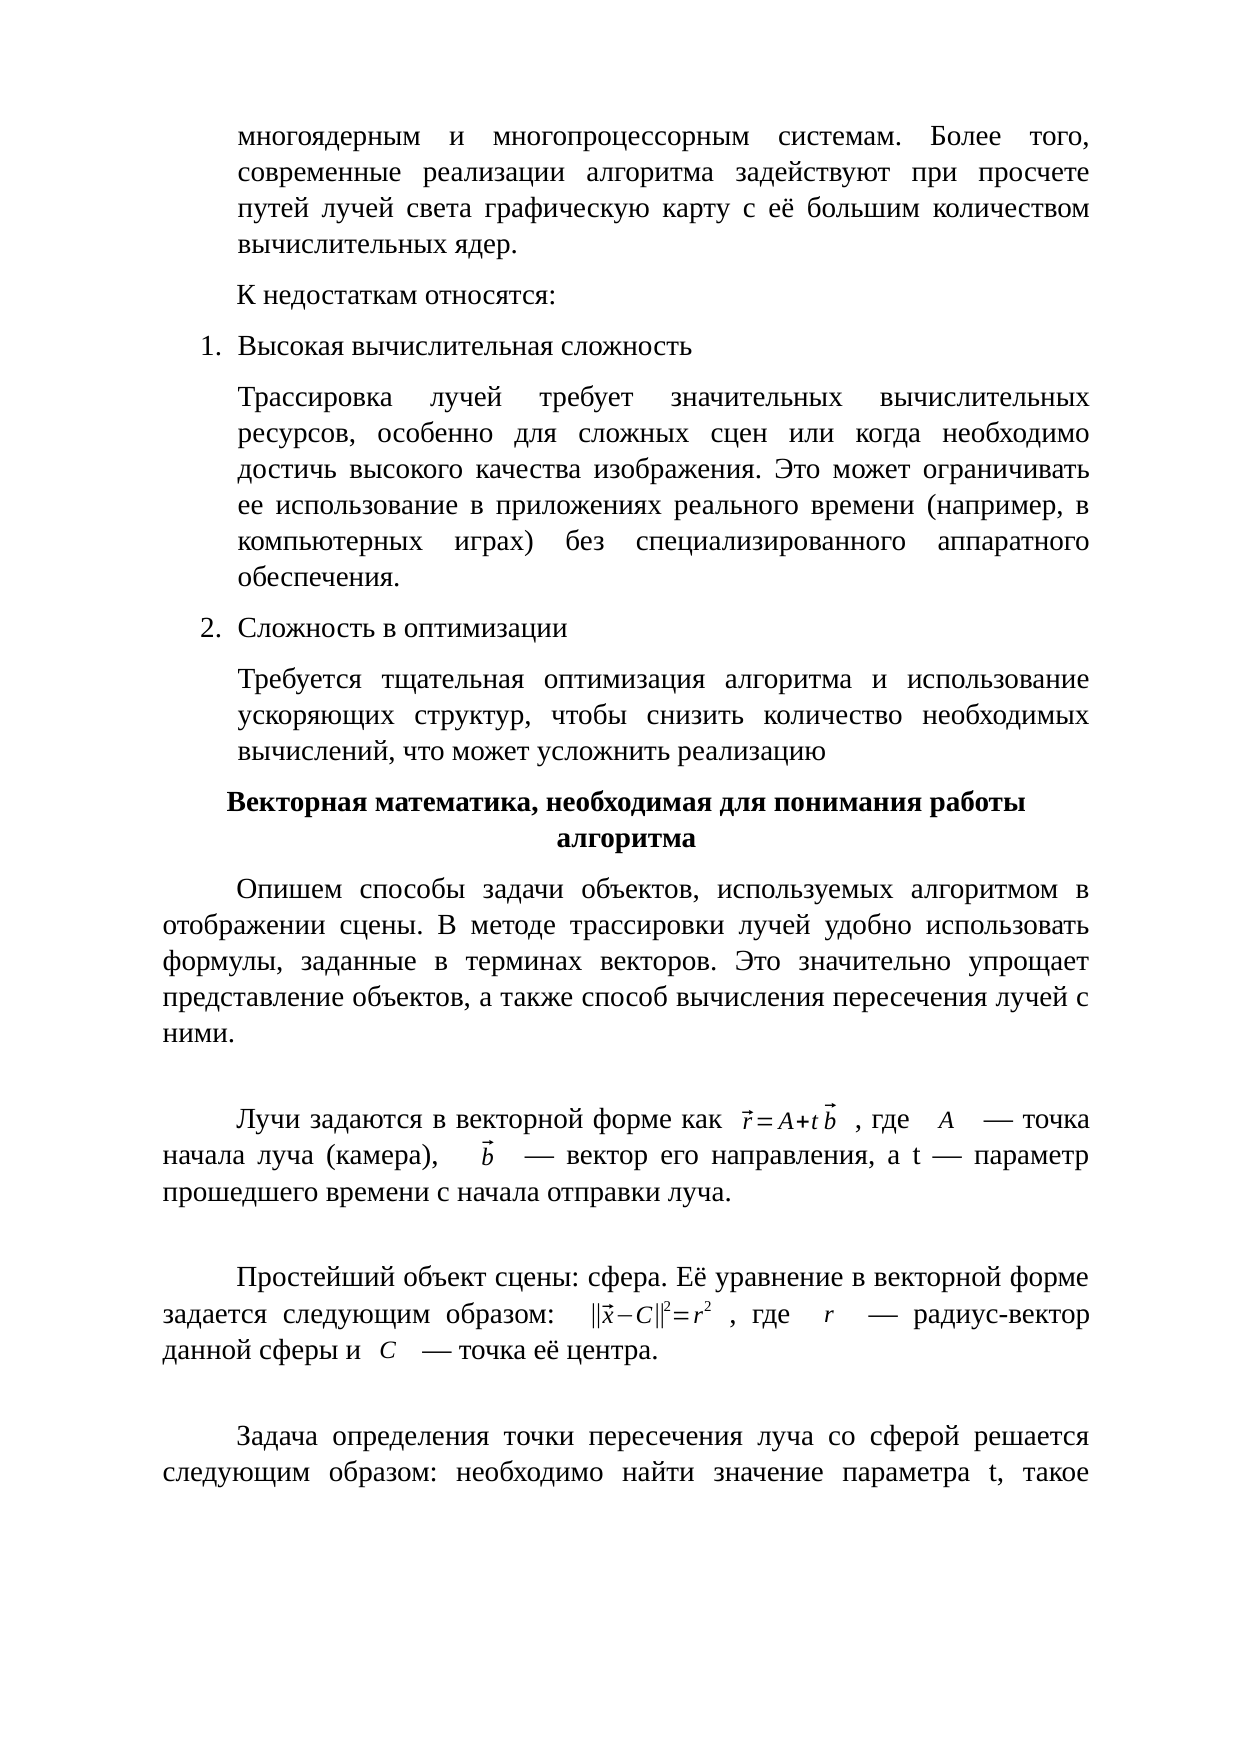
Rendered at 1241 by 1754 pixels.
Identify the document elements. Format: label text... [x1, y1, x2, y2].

text Задача определения точки пересечения луча со сферой решается следующим образом: необходимо найти значение параметра t, такое чтобы уравнение стало верным. Преобразуем его [162, 1418, 1090, 1488]
list Требуется тщательная оптимизация алгоритма и использование ускоряющих структур, чтобы снизить количество необходимых вычислений, что может усложнить реализацию [200, 661, 1090, 767]
text Векторная математика, необходимая для понимания работы алгоритма [162, 784, 1090, 854]
list многоядерным и многопроцессорным системам. Более того, современные реализации алгоритма задействуют при просчете путей лучей света графическую карту с её большим количеством вычислительных ядер. [200, 118, 1090, 260]
list Трассировка лучей требует значительных вычислительных ресурсов, особенно для сложных сцен или когда необходимо достичь высокого качества изображения. Это может ограничивать ее использование в приложениях реального времени (например, в компьютерных играх) без специализированного аппаратного обеспечения. [200, 379, 1090, 593]
text К недостаткам относятся: [162, 277, 1090, 311]
list Высокая вычислительная сложность [200, 328, 1090, 362]
text Лучи задаются в векторной форме как, где — точка начала луча (камера), — вектор его направления, а t — параметр прошедшего времени с начала отправки луча. [162, 1101, 1090, 1207]
text Простейший объект сцены: сфера. Её уравнение в векторной форме задается следующим образом: , где — радиус-вектор данной сферы и — точка её центра. [162, 1259, 1090, 1366]
list Сложность в оптимизации [200, 610, 1090, 644]
text Опишем способы задачи объектов, используемых алгоритмом в отображении сцены. В методе трассировки лучей удобно использовать формулы, заданные в терминах векторов. Это значительно упрощает представление объектов, а также способ вычисления пересечения лучей с ними. [162, 871, 1090, 1049]
